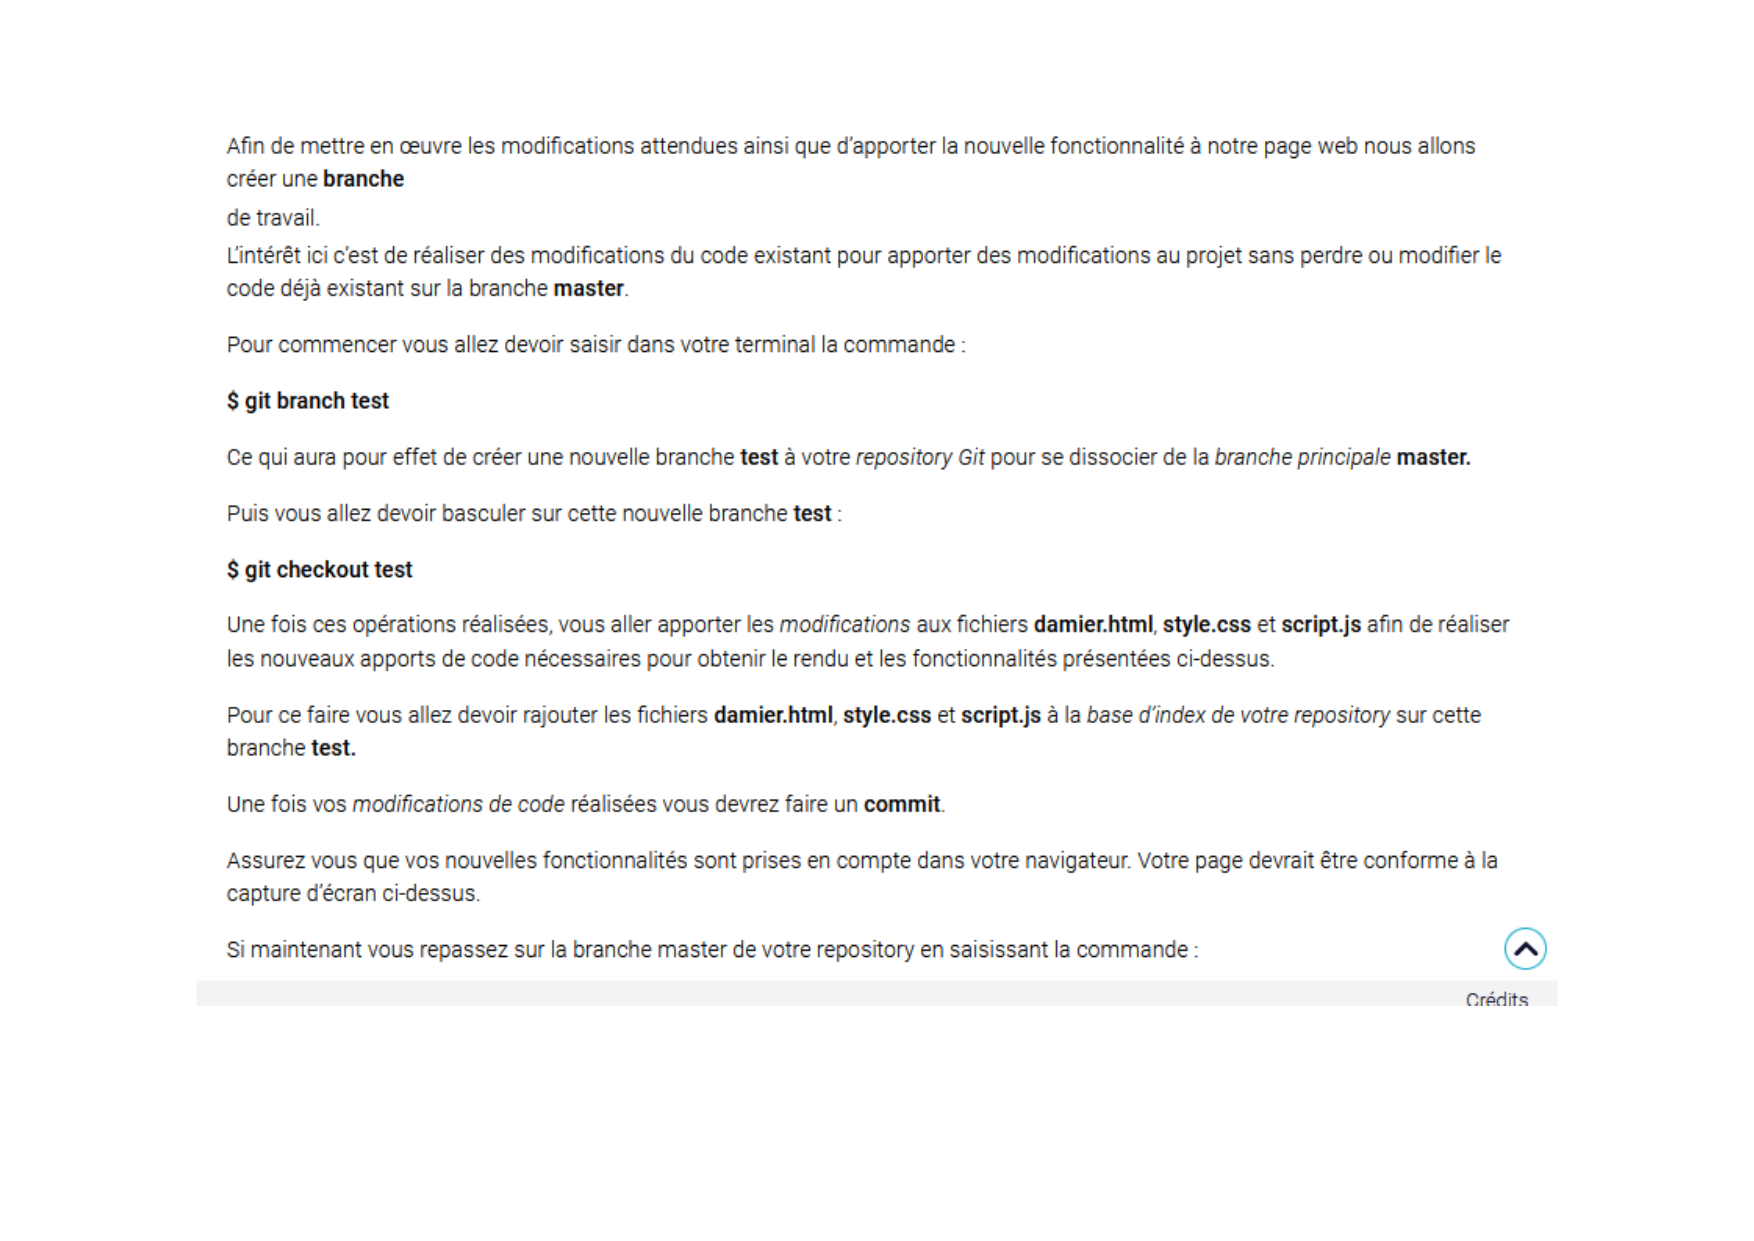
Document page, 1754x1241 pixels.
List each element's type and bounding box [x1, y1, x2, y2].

picture [196, 118, 1558, 1006]
